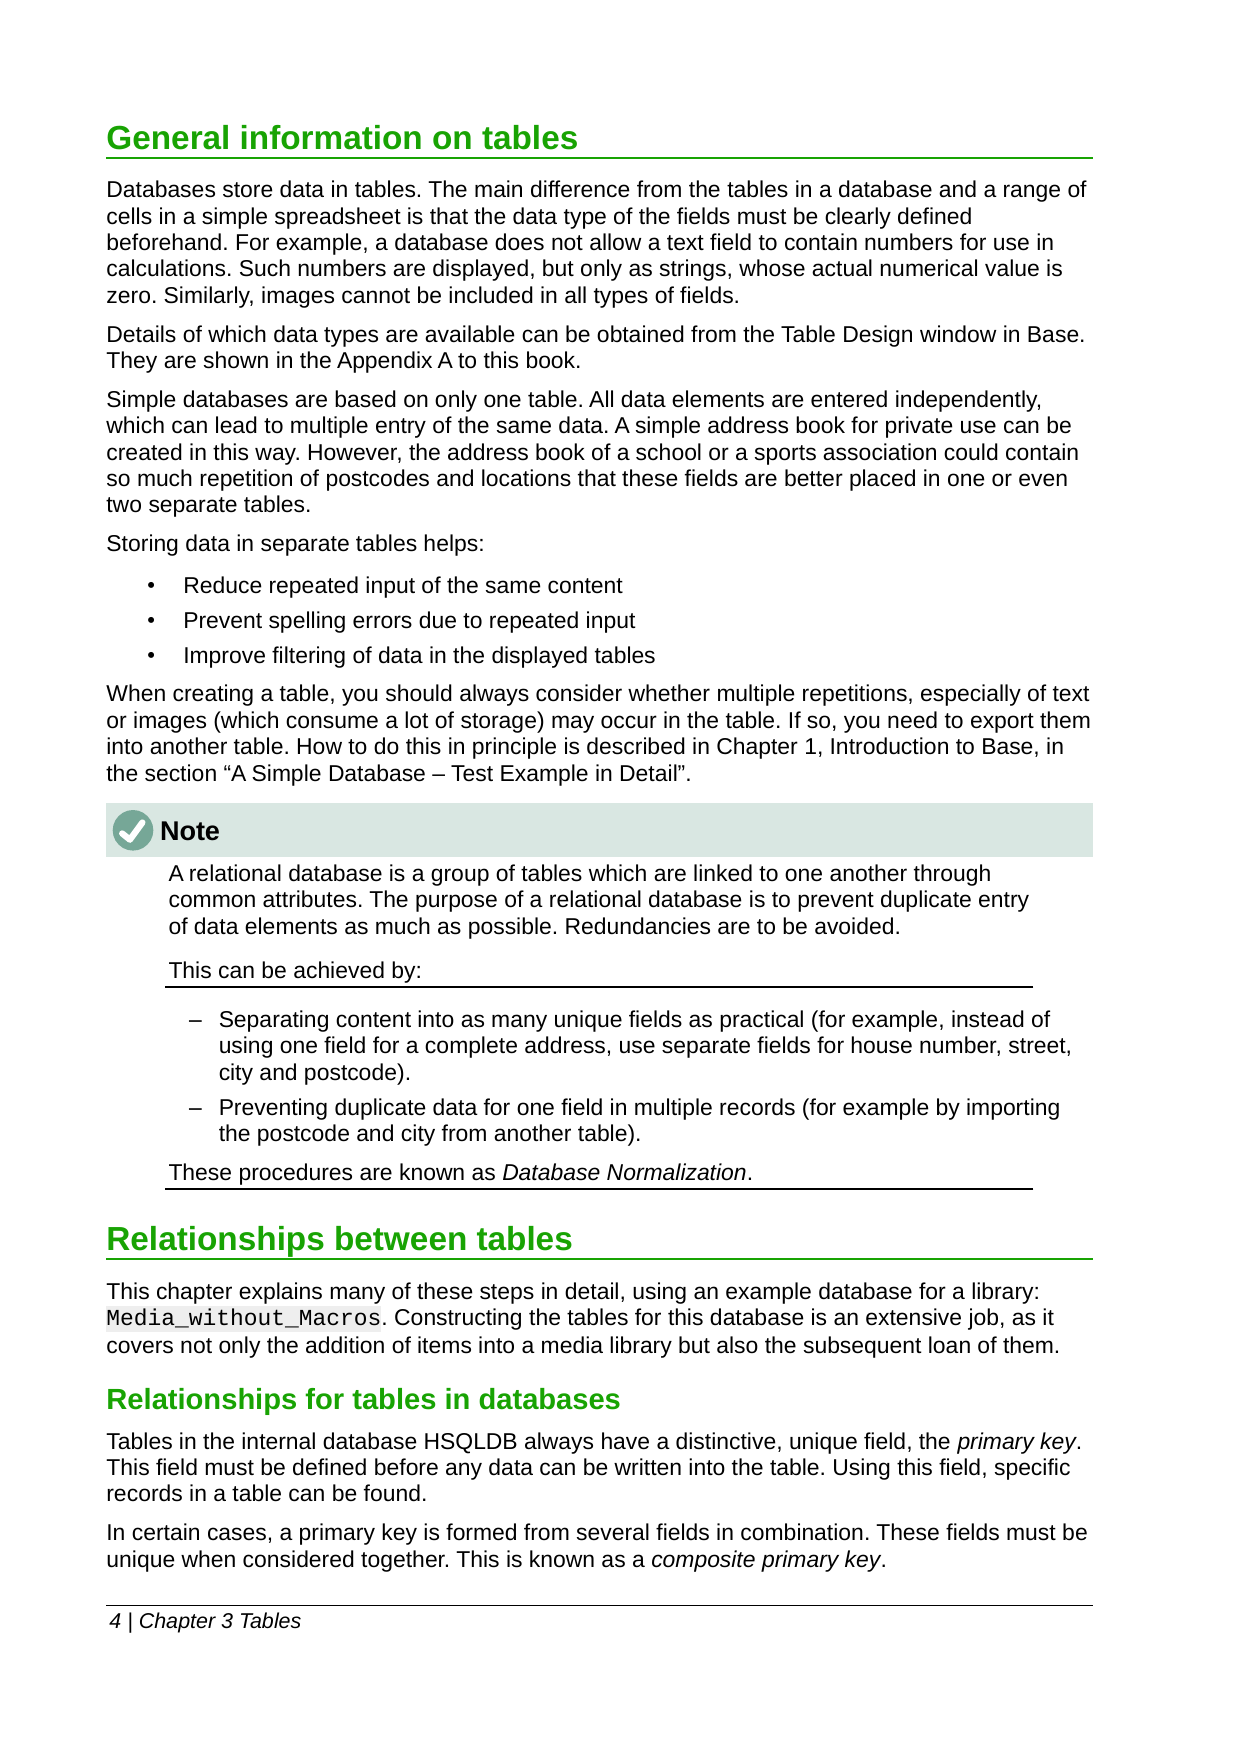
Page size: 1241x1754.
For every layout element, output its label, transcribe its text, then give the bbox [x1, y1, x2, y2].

list Preventing duplicate data for one field in multiple records (for example by importing the postcode and city from another table). [189, 1094, 1093, 1147]
text A relational database is a group of tables which are linked to one another through common attributes. The purpose of a relational database is to prevent duplicate entry of data elements as much as possible. Redundancies are to be avoided. [165, 857, 1033, 939]
text Databases store data in tables. The main difference from the tables in a database and a range of cells in a simple spreadsheet is that the data type of the fields must be clearly defined beforehand. For example, a database does not allow a text field to contain numbers for use in calculations. Such numbers are displayed, but only as strings, whose actual numerical value is zero. Similarly, images cannot be included in all types of fields. [106, 176, 1093, 308]
text Tables in the internal database HSQLDB always have a distinctive, unique field, the primary key. This field must be defined before any data can be written into the table. Using this field, specific records in a table can be found. [106, 1428, 1093, 1507]
list Separating content into as many unique fields as practical (for example, instead of using one field for a complete address, use separate fields for house number, street, city and postcode). [189, 1006, 1093, 1085]
list Prevent spelling errors due to repeated input [144, 604, 1093, 633]
text This chapter explains many of these steps in detail, using an example database for a library: Media_without_Macros. Constructing the tables for this database is an extensive job, as it covers not only the addition of items into a media library but also the subsequent loan of them. [106, 1278, 1093, 1359]
list Reduce repeated input of the same content [144, 569, 1093, 598]
list Improve filtering of data in the displayed tables [144, 639, 1093, 672]
subtitle Relationships between tables [106, 1219, 1093, 1258]
text These procedures are known as Database Normalization. [165, 1155, 1033, 1188]
text Simple databases are based on only one table. All data elements are entered independently, which can lead to multiple entry of the same data. A simple address book for private use can be created in this way. However, the address book of a school or a sports association could contain so much repetition of postcodes and locations that these fields are better placed in one or even two separate tables. [106, 386, 1093, 518]
text This can be achieved by: [165, 954, 1033, 986]
subtitle Relationships for tables in databases [106, 1382, 1093, 1416]
list Storing data in separate tables helps: [106, 530, 1093, 556]
text When creating a table, you should always consider whether multiple repetitions, especially of text or images (which consume a lot of storage) may occur in the table. If so, you need to export them into another table. How to do this in principle is described in Chapter 1, Introduction to Base, in the section “A Simple Database – Test Example in Detail”. [106, 680, 1093, 786]
text In certain cases, a primary key is formed from several fields in combination. These fields must be unique when considered together. This is known as a composite primary key. [106, 1519, 1093, 1572]
subtitle Note [106, 803, 1093, 857]
subtitle General information on tables [106, 118, 1093, 157]
text Details of which data types are available can be obtained from the Table Design window in Base. They are shown in the Appendix A to this book. [106, 321, 1093, 373]
